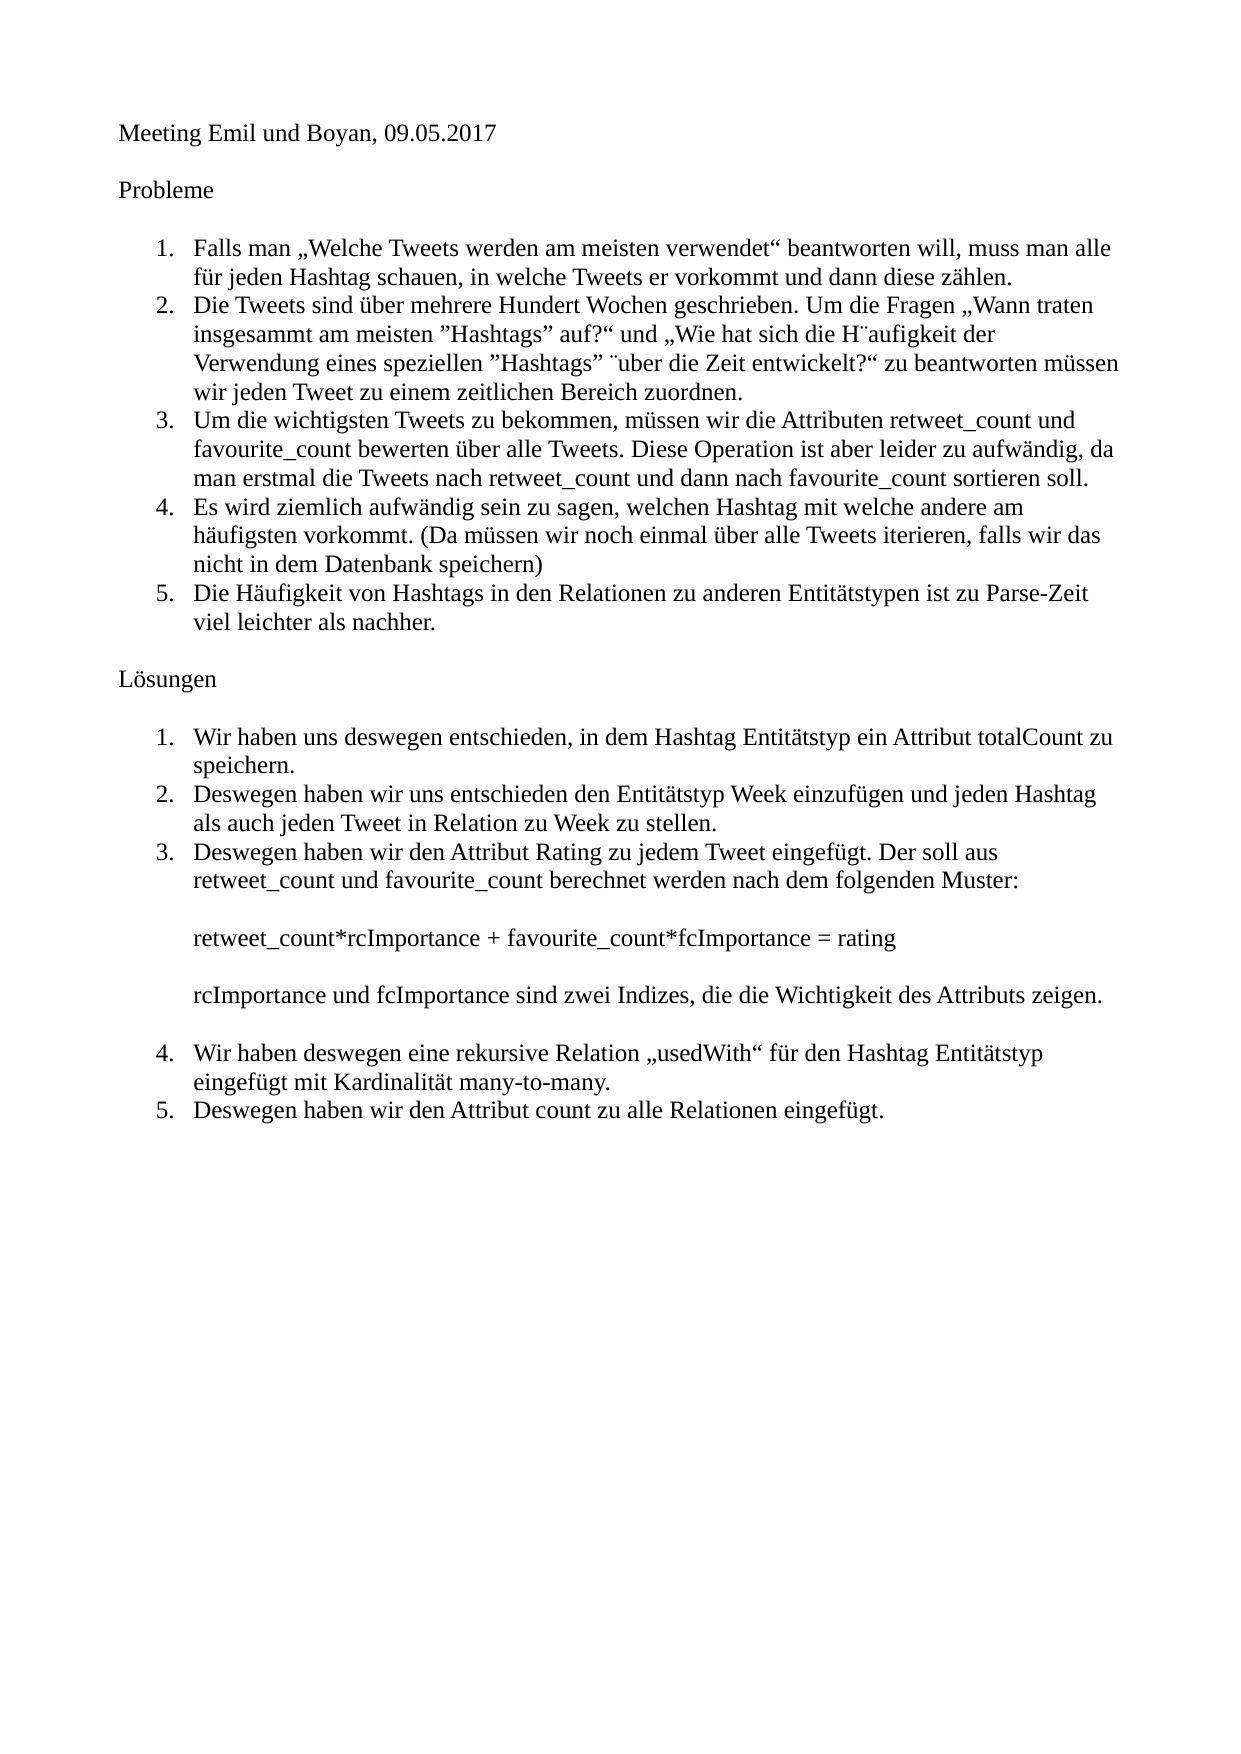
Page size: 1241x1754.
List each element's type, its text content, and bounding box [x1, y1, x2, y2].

list Es wird ziemlich aufwändig sein zu sagen, welchen Hashtag mit welche andere am häufigsten vorkommt. (Da müssen wir noch einmal über alle Tweets iterieren, falls wir das nicht in dem Datenbank speichern) [156, 492, 1122, 578]
list Wir haben deswegen eine rekursive Relation „usedWith“ für den Hashtag Entitätstyp eingefügt mit Kardinalität many-to-many. [156, 1038, 1122, 1096]
text Lösungen [118, 664, 1122, 693]
text Meeting Emil und Boyan, 09.05.2017 [118, 118, 1122, 147]
list Deswegen haben wir den Attribut count zu alle Relationen eingefügt. [156, 1096, 1122, 1124]
list Deswegen haben wir den Attribut Rating zu jedem Tweet eingefügt. Der soll aus retweet_count und favourite_count berechnet werden nach dem folgenden Muster: retweet_count*rcImportance + favourite_count*fcImportance = rating rcImportance und fcImportance sind zwei Indizes, die die Wichtigkeit des Attributs zeigen. [156, 837, 1122, 1038]
list Die Tweets sind über mehrere Hundert Wochen geschrieben. Um die Fragen „Wann traten insgesammt am meisten ”Hashtags” auf?“ und „Wie hat sich die H¨aufigkeit der Verwendung eines speziellen ”Hashtags” ¨uber die Zeit entwickelt?“ zu beantworten müssen wir jeden Tweet zu einem zeitlichen Bereich zuordnen. [156, 291, 1122, 406]
list Die Häufigkeit von Hashtags in den Relationen zu anderen Entitätstypen ist zu Parse-Zeit viel leichter als nachher. [156, 578, 1122, 636]
list Deswegen haben wir uns entschieden den Entitätstyp Week einzufügen und jeden Hashtag als auch jeden Tweet in Relation zu Week zu stellen. [156, 779, 1122, 837]
list Um die wichtigsten Tweets zu bekommen, müssen wir die Attributen retweet_count und favourite_count bewerten über alle Tweets. Diese Operation ist aber leider zu aufwändig, da man erstmal die Tweets nach retweet_count und dann nach favourite_count sortieren soll. [156, 406, 1122, 492]
list Falls man „Welche Tweets werden am meisten verwendet“ beantworten will, muss man alle für jeden Hashtag schauen, in welche Tweets er vorkommt und dann diese zählen. [156, 233, 1122, 291]
list Wir haben uns deswegen entschieden, in dem Hashtag Entitätstyp ein Attribut totalCount zu speichern. [156, 722, 1122, 779]
text Probleme [118, 176, 1122, 204]
